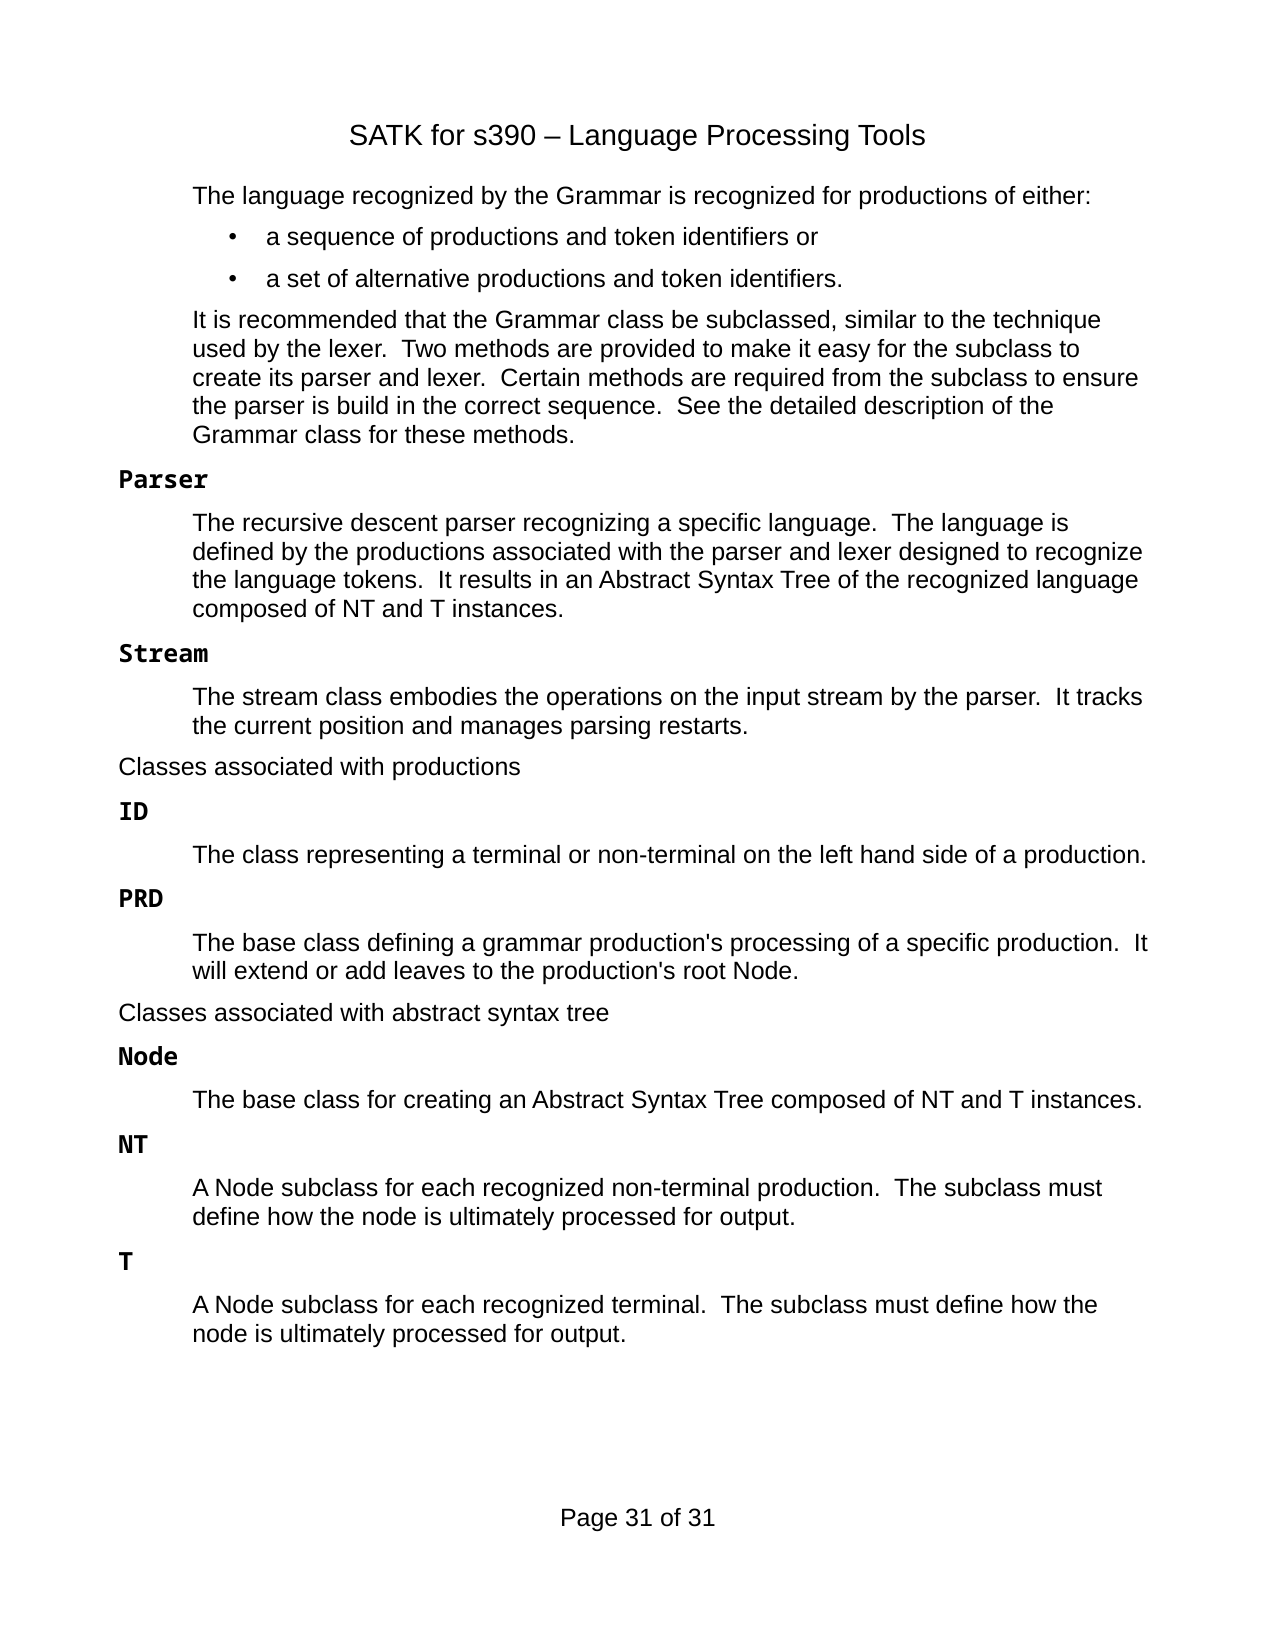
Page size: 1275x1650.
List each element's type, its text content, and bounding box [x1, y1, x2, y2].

text A Node subclass for each recognized non-terminal production. The subclass must define how the node is ultimately processed for output. [192, 1173, 1157, 1231]
text ID [118, 793, 1157, 827]
list a set of alternative productions and token identifiers. [228, 264, 1157, 293]
text Classes associated with productions [118, 752, 1157, 781]
text Stream [118, 635, 1157, 669]
text T [118, 1243, 1157, 1277]
text The stream class embodies the operations on the input stream by the parser. It tracks the current position and manages parsing restarts. [192, 682, 1157, 739]
text Classes associated with abstract syntax tree [118, 998, 1157, 1026]
text The recursive descent parser recognizing a specific language. The language is defined by the productions associated with the parser and lexer designed to recognize the language tokens. It results in an Abstract Syntax Tree of the recognized language composed of NT and T instances. [192, 508, 1157, 623]
text The class representing a terminal or non-terminal on the left hand side of a production. [192, 840, 1157, 868]
text The base class for creating an Abstract Syntax Tree composed of NT and T instances. [192, 1085, 1157, 1114]
text PRD [118, 881, 1157, 915]
text Node [118, 1039, 1157, 1073]
text NT [118, 1127, 1157, 1161]
text It is recommended that the Grammar class be subclassed, similar to the technique used by the lexer. Two methods are provided to make it easy for the subclass to create its parser and lexer. Certain methods are required from the subclass to ensure the parser is build in the correct sequence. See the detailed description of the Grammar class for these methods. [192, 305, 1157, 449]
text The language recognized by the Grammar is recognized for productions of either: [192, 181, 1157, 210]
text A Node subclass for each recognized terminal. The subclass must define how the node is ultimately processed for output. [192, 1290, 1157, 1347]
text Parser [118, 461, 1157, 495]
text The base class defining a grammar production's processing of a specific production. It will extend or add leaves to the production's root Node. [192, 928, 1157, 985]
list a sequence of productions and token identifiers or [228, 222, 1157, 251]
